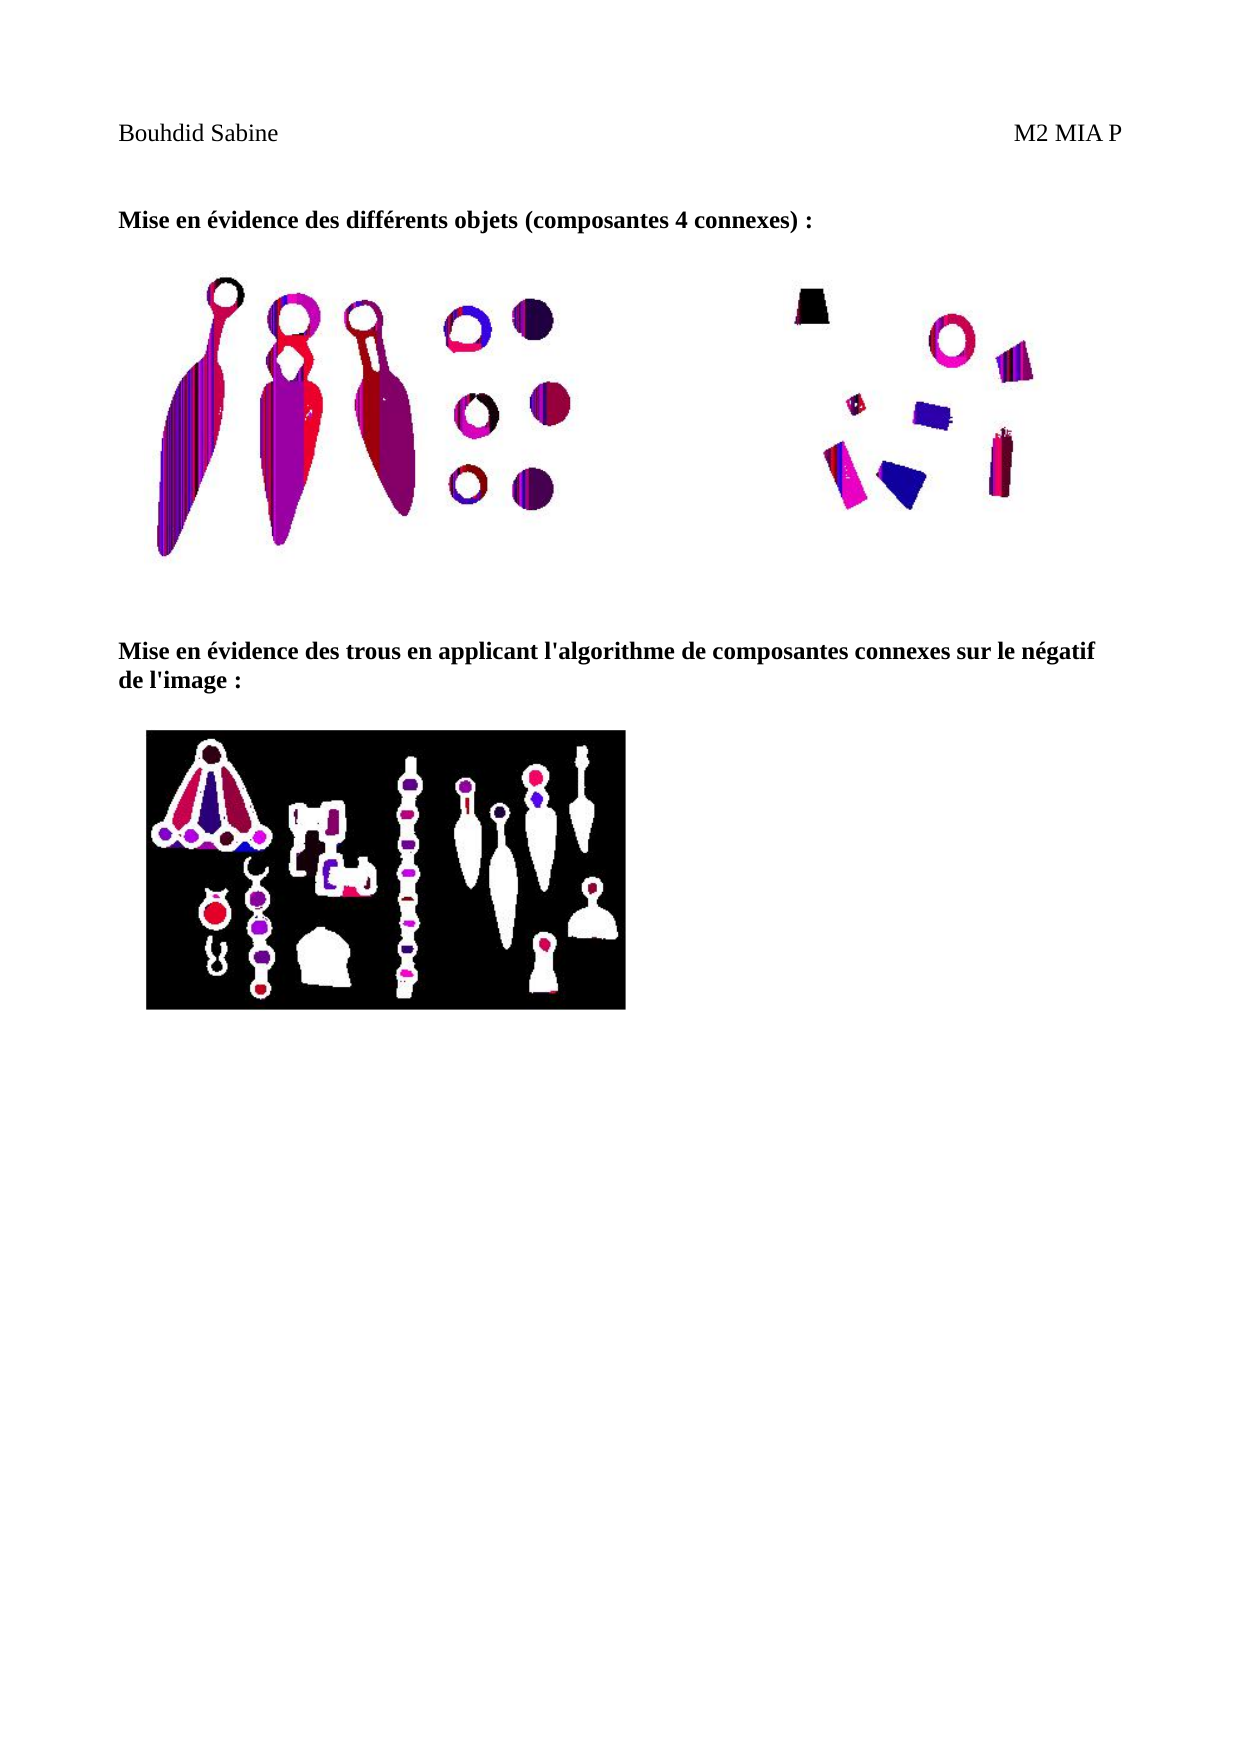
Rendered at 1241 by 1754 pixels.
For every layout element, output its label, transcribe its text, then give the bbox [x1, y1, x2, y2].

picture [145, 729, 627, 1011]
text Mise en évidence des trous en applicant l'algorithme de composantes connexes sur le négatif de l'image : [118, 636, 1122, 694]
picture [143, 261, 588, 574]
text Mise en évidence des différents objets (composantes 4 connexes) : [118, 205, 1122, 234]
picture [782, 270, 1042, 530]
